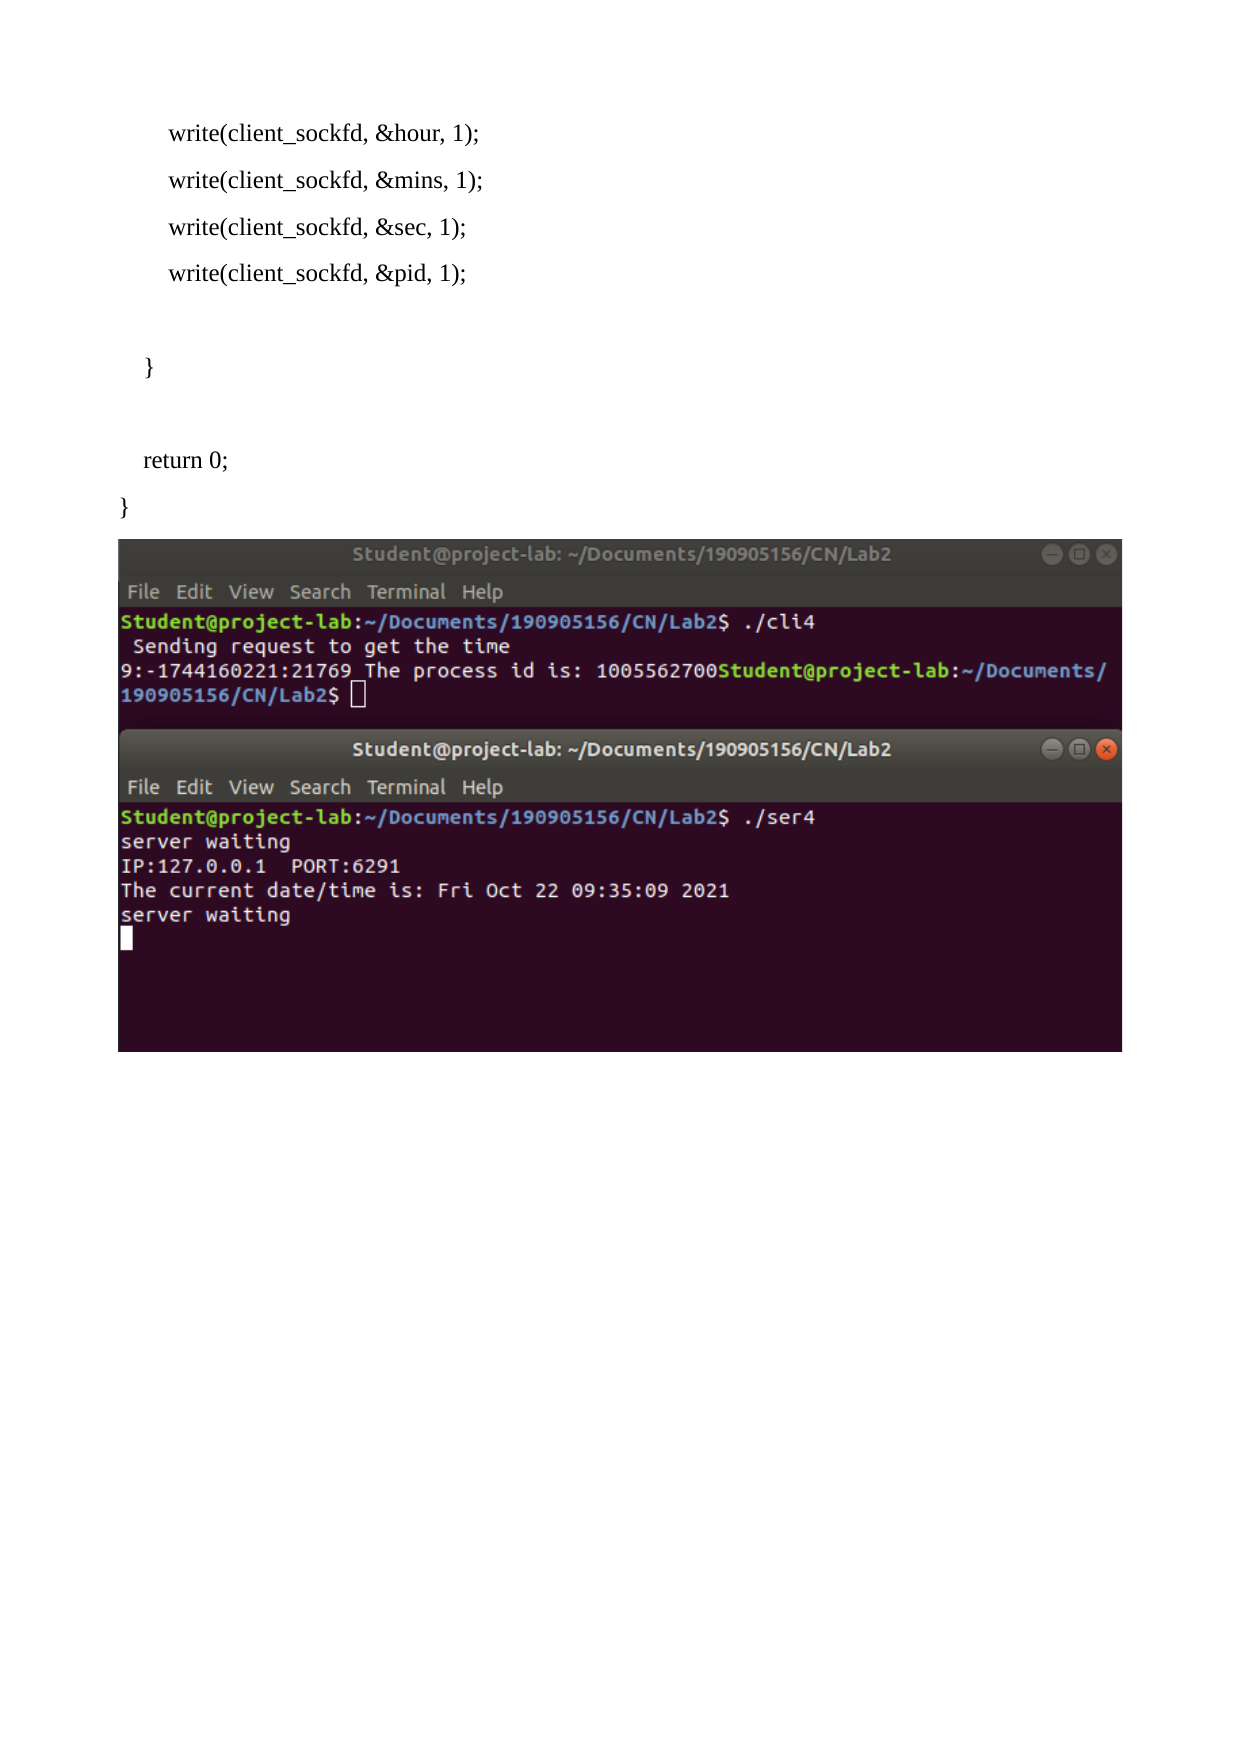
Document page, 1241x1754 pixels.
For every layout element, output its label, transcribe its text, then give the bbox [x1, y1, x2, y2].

text } [118, 492, 1122, 521]
picture [118, 539, 1123, 1052]
text write(client_sockfd, &hour, 1); [118, 118, 1122, 147]
text write(client_sockfd, &sec, 1); [118, 212, 1122, 240]
text write(client_sockfd, &mins, 1); [118, 165, 1122, 194]
text return 0; [118, 446, 1122, 474]
text } [118, 352, 1122, 381]
text write(client_sockfd, &pid, 1); [118, 258, 1122, 287]
